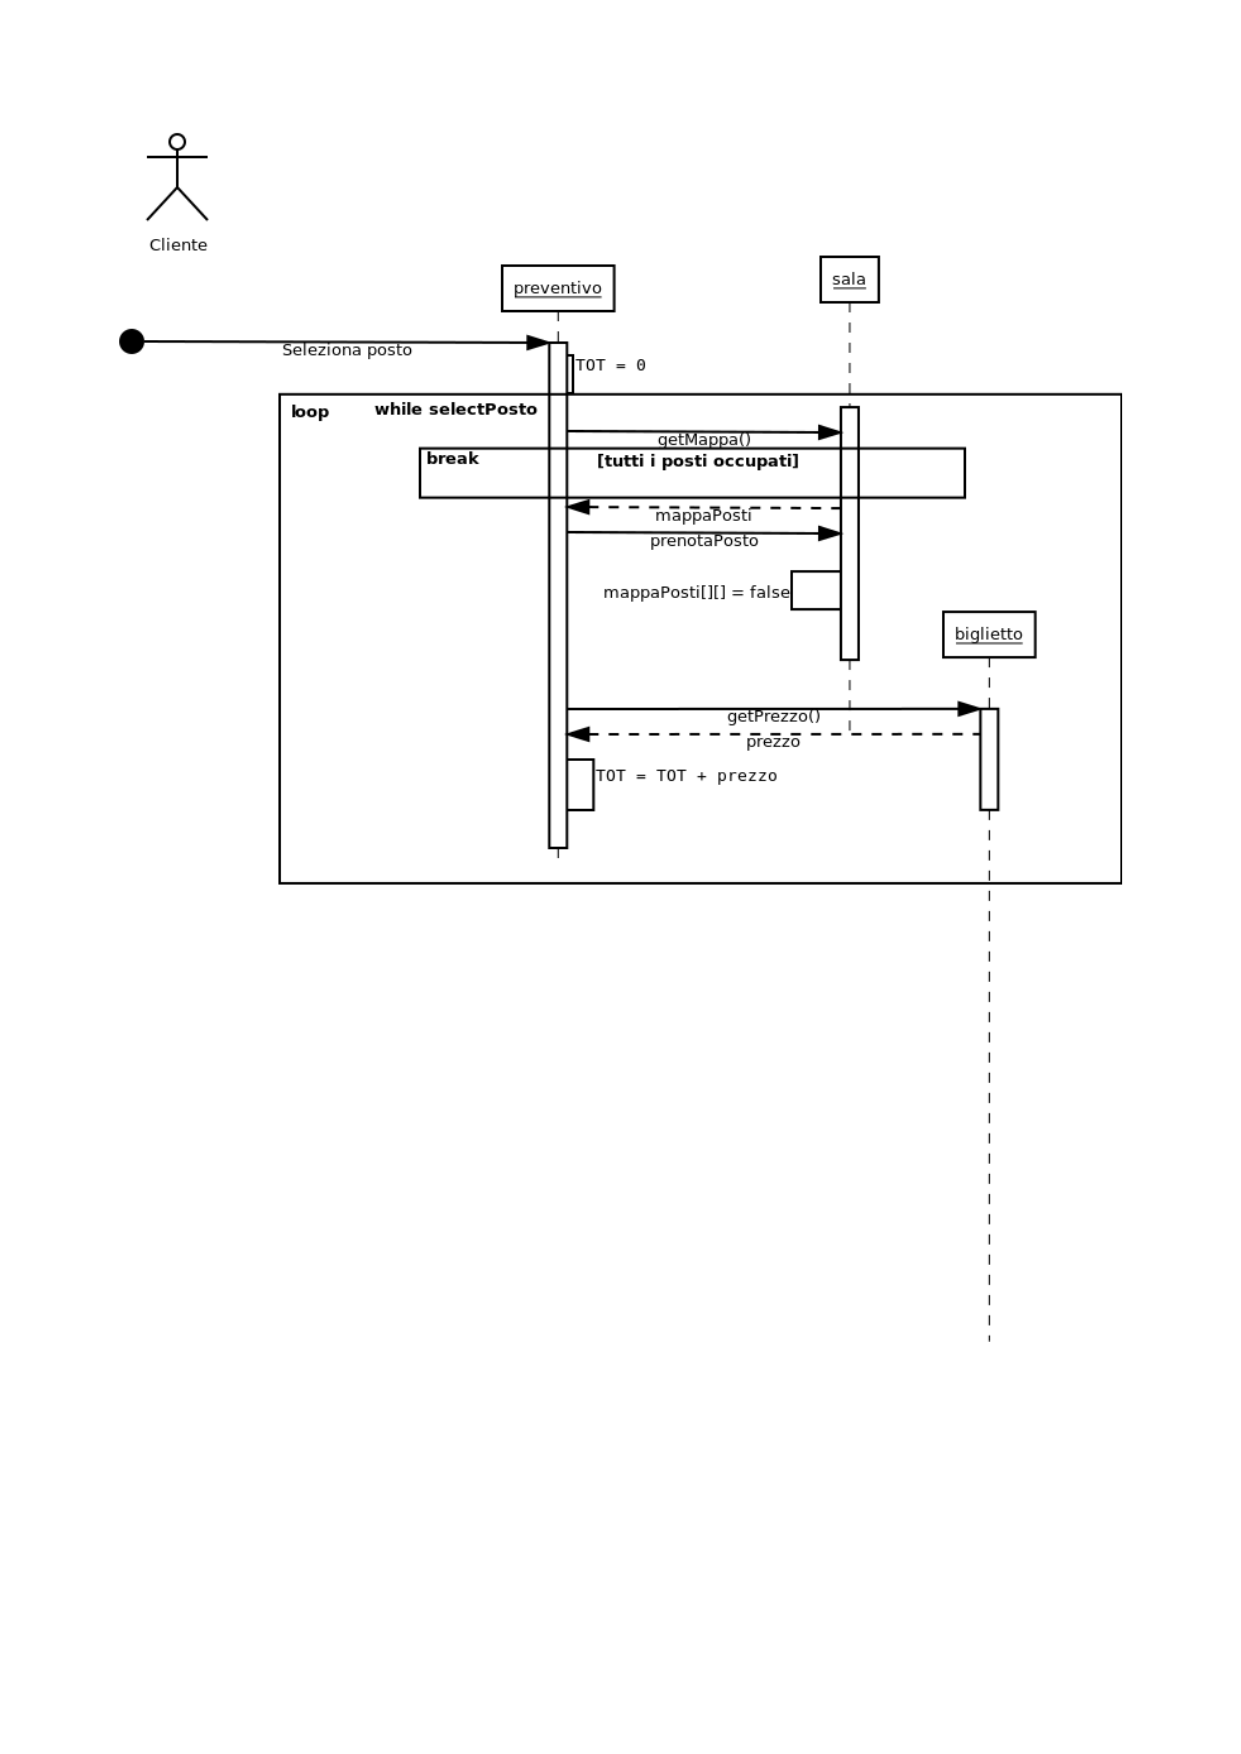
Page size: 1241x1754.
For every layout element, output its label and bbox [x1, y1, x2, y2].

picture [118, 118, 1123, 1342]
